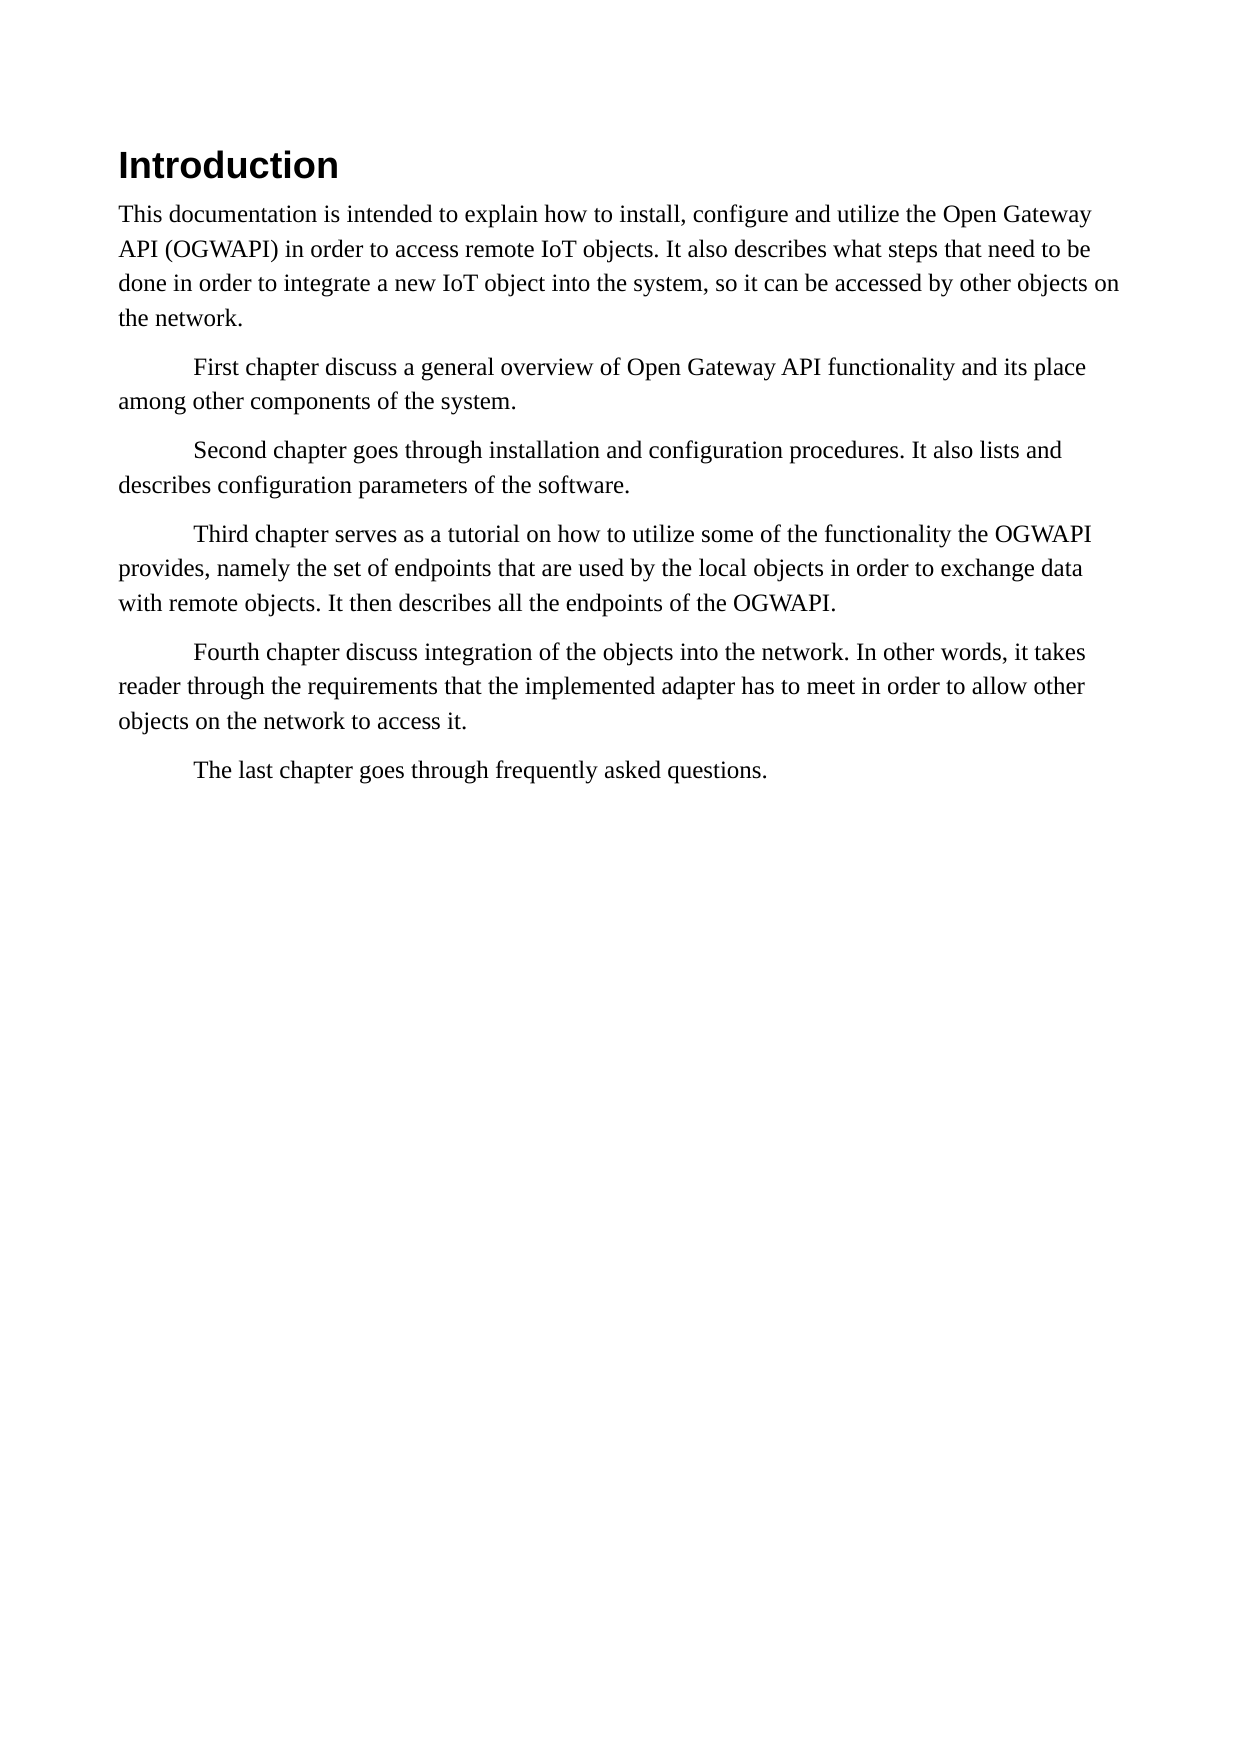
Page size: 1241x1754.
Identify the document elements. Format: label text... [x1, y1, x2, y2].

text This documentation is intended to explain how to install, configure and utilize the Open Gateway API (OGWAPI) in order to access remote IoT objects. It also describes what steps that need to be done in order to integrate a new IoT object into the system, so it can be accessed by other objects on the network. [118, 199, 1122, 331]
text First chapter discuss a general overview of Open Gateway API functionality and its place among other components of the system. [118, 352, 1122, 415]
text The last chapter goes through frequently asked questions. [118, 755, 1122, 784]
subtitle Introduction [118, 143, 1122, 187]
text Third chapter serves as a tutorial on how to utilize some of the functionality the OGWAPI provides, namely the set of endpoints that are used by the local objects in order to exchange data with remote objects. It then describes all the endpoints of the OGWAPI. [118, 519, 1122, 617]
text Second chapter goes through installation and configuration procedures. It also lists and describes configuration parameters of the software. [118, 435, 1122, 498]
text Fourth chapter discuss integration of the objects into the network. In other words, it takes reader through the requirements that the implemented adapter has to meet in order to allow other objects on the network to access it. [118, 637, 1122, 734]
